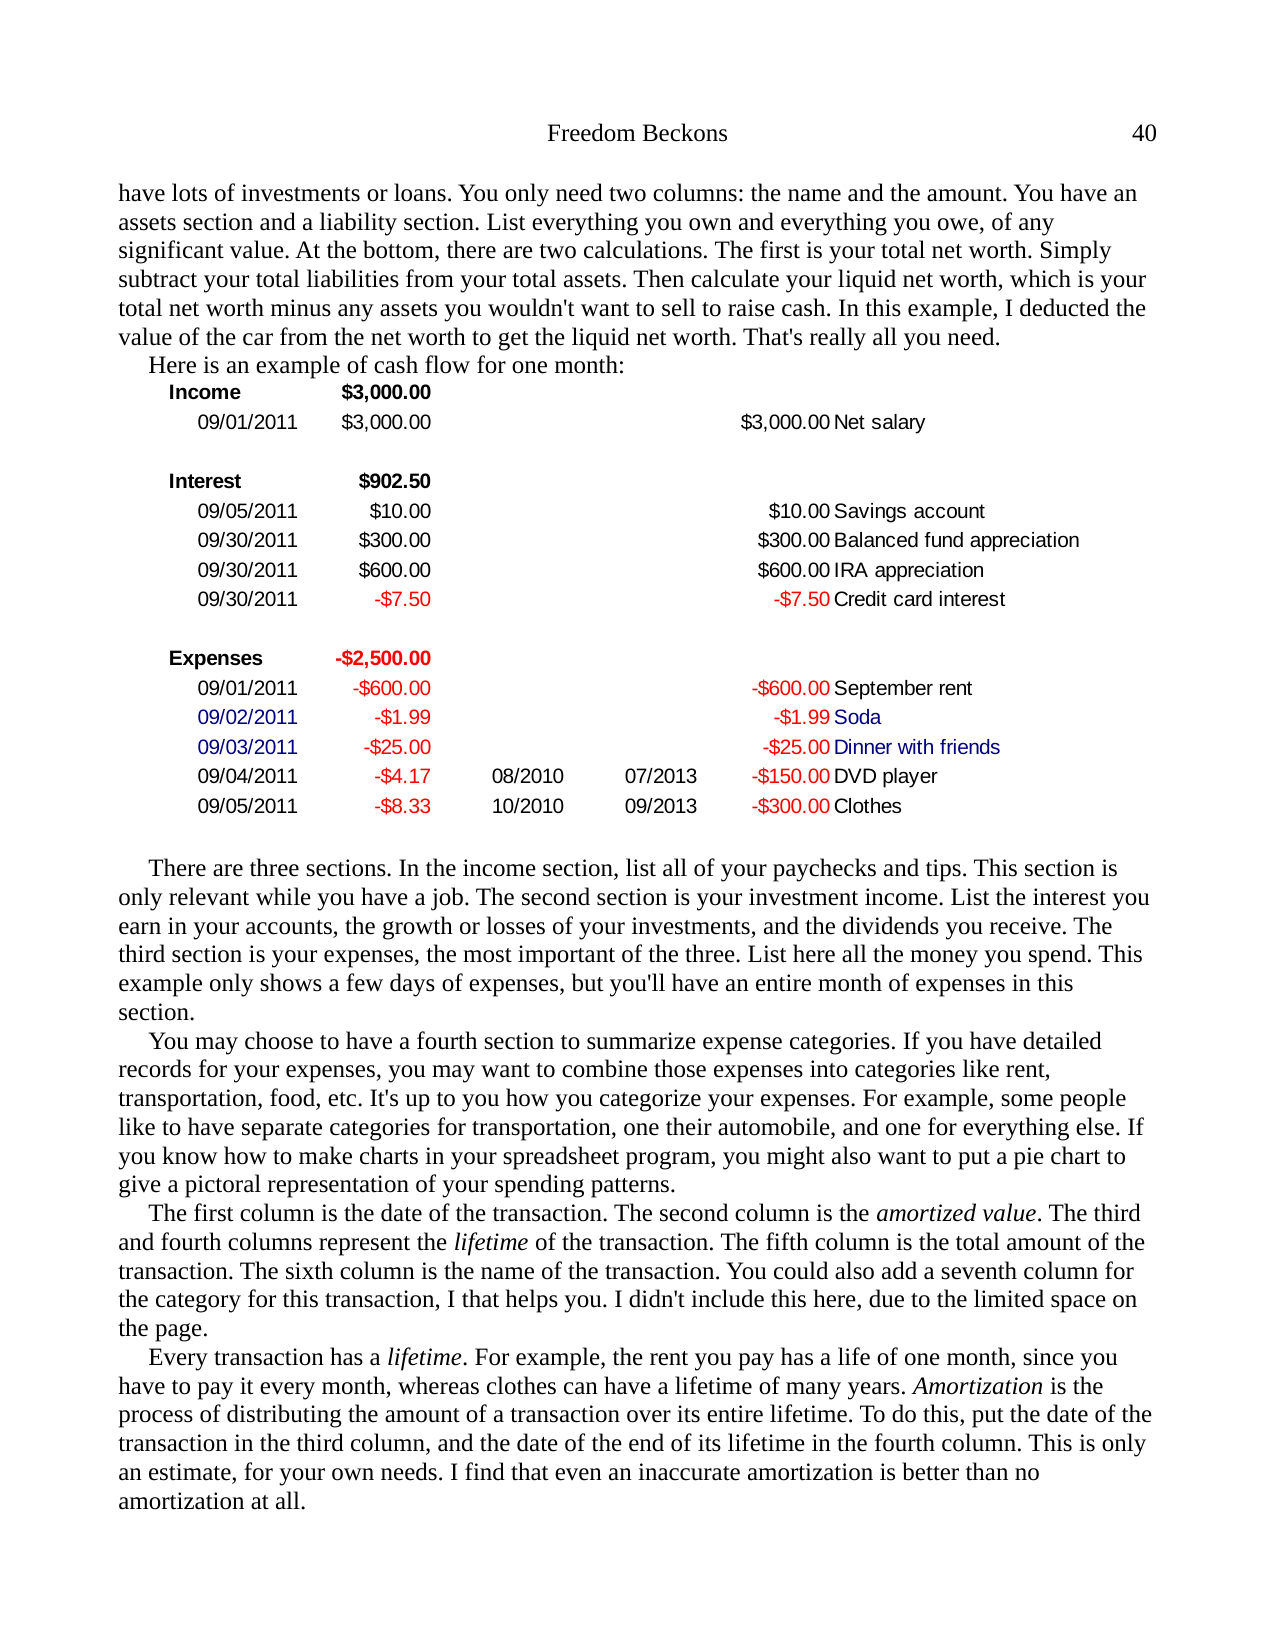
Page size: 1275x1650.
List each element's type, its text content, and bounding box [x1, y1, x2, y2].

text Here is an example of cash flow for one month: [118, 351, 1157, 379]
text There are three sections. In the income section, list all of your paychecks and tips. This section is only relevant while you have a job. The second section is your investment income. List the interest you earn in your accounts, the growth or losses of your investments, and the dividends you receive. The third section is your expenses, the most important of the three. List here all the money you spend. This example only shows a few days of expenses, but you'll have an entire month of expenses in this section. [118, 853, 1157, 1026]
text This can become more complex if you have lots of investments or loans. You only need two columns: the name and the amount. You have an assets section and a liability section. List everything you own and everything you owe, of any significant value. At the bottom, there are two calculations. The first is your total net worth. Simply subtract your total liabilities from your total assets. Then calculate your liquid net worth, which is your total net worth minus any assets you wouldn't want to sell to raise cash. In this example, I deducted the value of the car from the net worth to get the liquid net worth. That's really all you need. [118, 178, 1157, 351]
text The first column is the date of the transaction. The second column is the amortized value. The third and fourth columns represent the lifetime of the transaction. The fifth column is the total amount of the transaction. The sixth column is the name of the transaction. You could also add a seventh column for the category for this transaction, I that helps you. I didn't include this here, due to the limited space on the page. [118, 1198, 1157, 1342]
text Every transaction has a lifetime. For example, the rent you pay has a life of one month, since you have to pay it every month, whereas clothes can have a lifetime of many years. Amortization is the process of distributing the amount of a transaction over its entire lifetime. To do this, put the date of the transaction in the third column, and the date of the end of its lifetime in the fourth column. This is only an estimate, for your own needs. I find that even an inaccurate amortization is better than no amortization at all. [118, 1342, 1157, 1514]
text You may choose to have a fourth section to summarize expense categories. If you have detailed records for your expenses, you may want to combine those expenses into categories like rent, transportation, food, etc. It's up to you how you categorize your expenses. For example, some people like to have separate categories for transportation, one their automobile, and one for everything else. If you know how to make charts in your spreadsheet program, you might also want to put a pie chart to give a pictoral representation of your spending patterns. [118, 1026, 1157, 1198]
